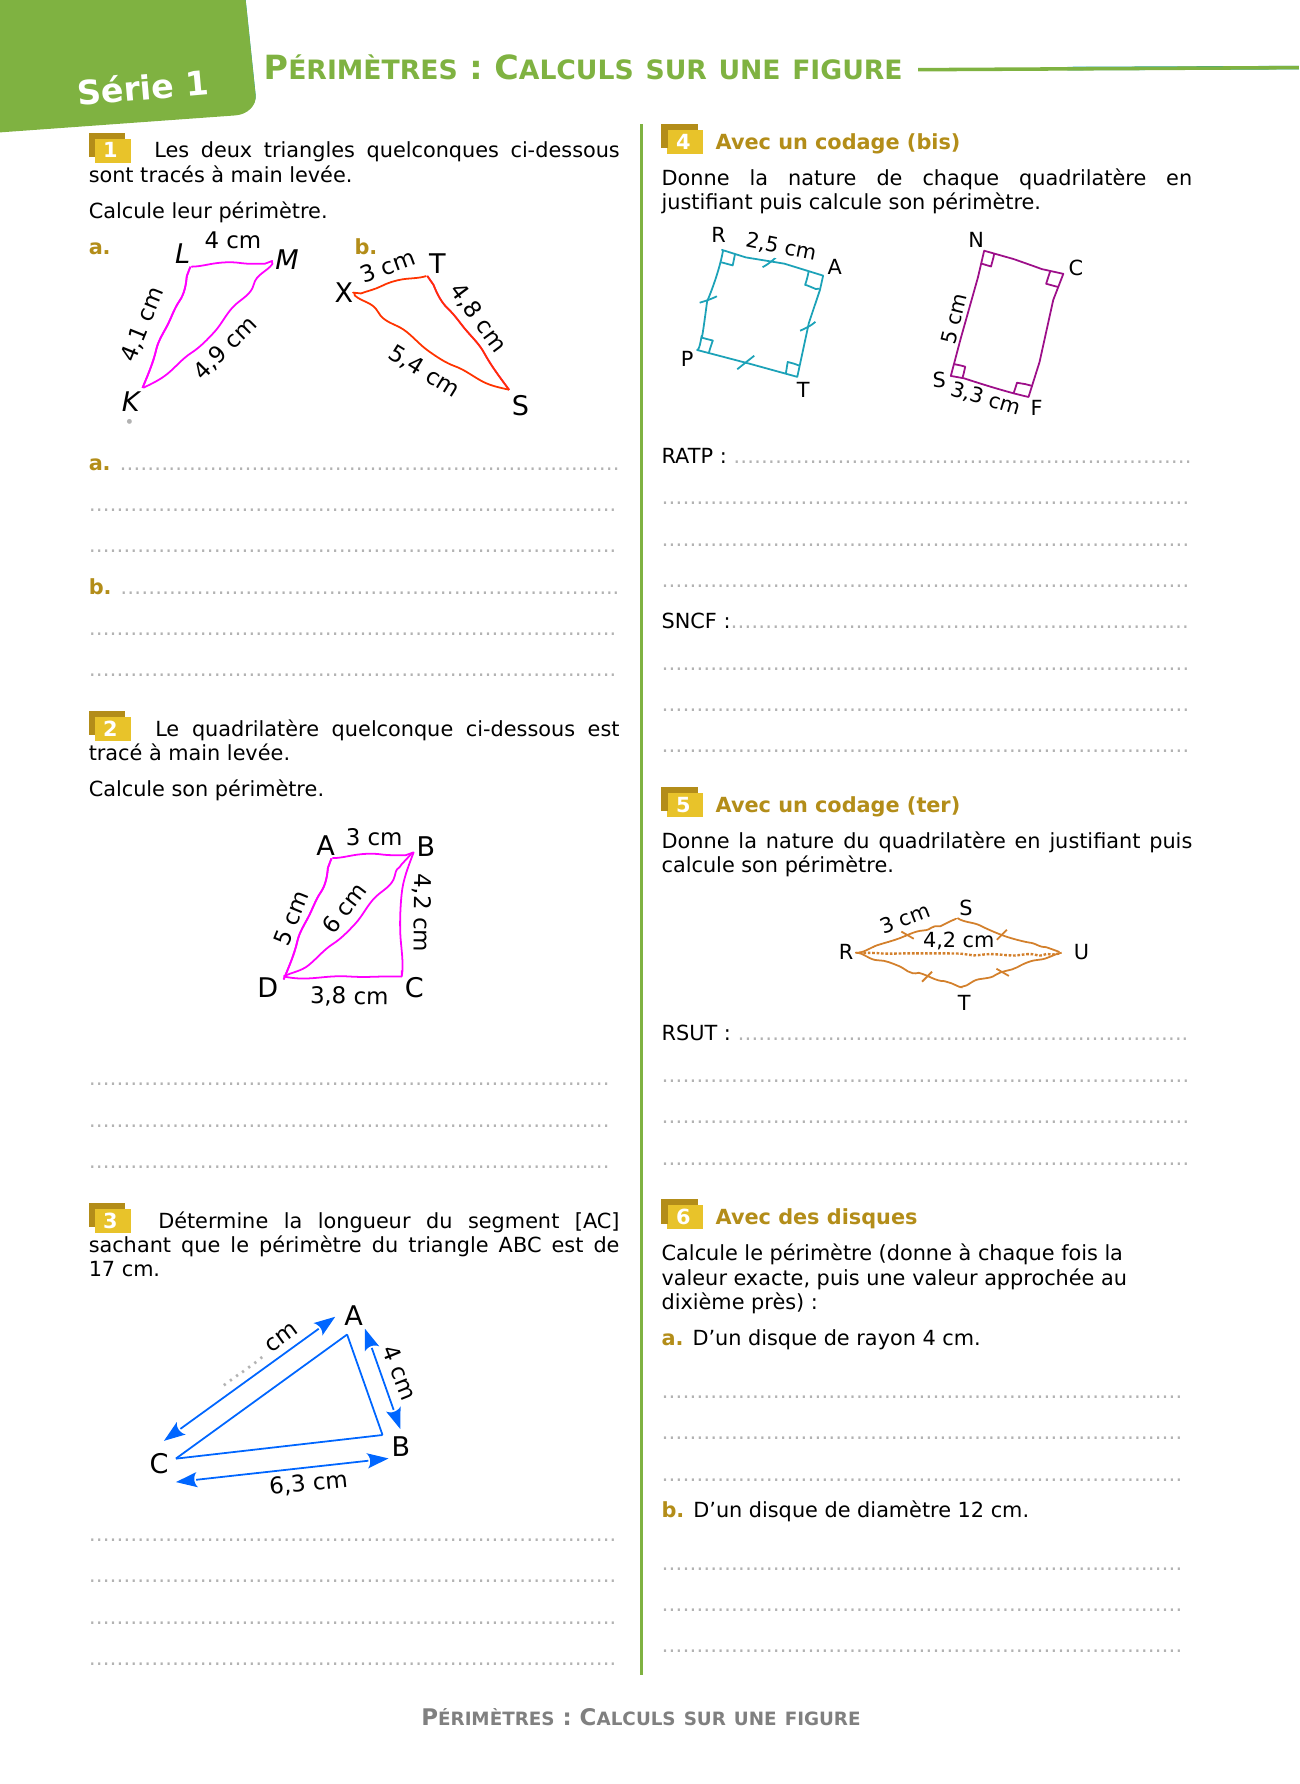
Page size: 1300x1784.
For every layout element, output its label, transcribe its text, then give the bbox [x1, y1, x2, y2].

list D’un disque de rayon 4 cm. [661, 1326, 1193, 1350]
text Calcule le périmètre (donne à chaque fois la valeur exacte, puis une valeur approchée au dixième près) : [661, 1241, 1193, 1314]
text …………………………………………………………………. [88, 516, 620, 558]
subtitle Détermine la longueur du segment [AC] sachant que le périmètre du triangle ABC est de 17 cm. [88, 1203, 620, 1282]
subtitle Le quadrilatère quelconque ci-dessous est tracé à main levée. [88, 711, 620, 766]
text …………………………………………………………………. [88, 1505, 620, 1546]
text …………………………………………………………………. [661, 633, 1193, 675]
text …………………………………………………………………. [661, 1046, 1193, 1087]
subtitle Avec des disques [698, 1199, 1193, 1229]
text Calcule leur périmètre. [88, 199, 620, 223]
text ………………………………………………………………… [88, 1049, 620, 1091]
text …………………………………………………………………. [88, 640, 620, 682]
text …………………………………………………………………. [661, 1087, 1193, 1128]
text ………………………………………………………………… [88, 1132, 620, 1173]
text …………………………………………………………………. [661, 509, 1193, 551]
text ………………………………………………………………… [661, 1575, 1193, 1616]
list D’un disque de diamètre 12 cm. [661, 1498, 1193, 1522]
text Donne la nature de chaque quadrilatère en justifiant puis calcule son périmètre. [661, 166, 1193, 214]
text RATP : ………………………………………………………… [661, 427, 1193, 468]
text …………………………………………………………………. [661, 551, 1193, 592]
text ………………………………………………………………… [661, 1362, 1193, 1403]
subtitle Avec un codage (bis) [698, 124, 1193, 154]
subtitle Avec un codage (ter) [698, 787, 1193, 817]
text …………………………………………………………………. [661, 675, 1193, 716]
text …………………………………………………………………. [661, 1128, 1193, 1170]
text RSUT : ……………………………………………………….. [661, 1004, 1193, 1046]
text …………………………………………………………………. [88, 475, 620, 516]
text Donne la nature du quadrilatère en justifiant puis calcule son périmètre. [661, 829, 1193, 878]
text …………………………………………………………………. [88, 599, 620, 640]
text ………………………………………………………………… [661, 1444, 1193, 1486]
text …………………………………………………………………. [661, 716, 1193, 758]
text …………………………………………………………………. [661, 468, 1193, 509]
text Calcule son périmètre. [88, 777, 620, 802]
text ………………………………………………………………… [661, 1403, 1193, 1444]
text ………………………………………………………………… [661, 1534, 1193, 1575]
text SNCF :………………………………………………………… [661, 592, 1193, 633]
list ……………………………………………………………… [88, 434, 620, 475]
text ………………………………………………………………… [661, 1616, 1193, 1658]
text …………………………………………………………………. [88, 1629, 620, 1670]
text ………………………………………………………………… [88, 1091, 620, 1132]
list ……………………………………………………………... [88, 558, 620, 599]
subtitle Les deux triangles quelconques ci-dessous sont tracés à main levée. [88, 124, 620, 187]
text …………………………………………………………………. [88, 1588, 620, 1629]
text …………………………………………………………………. [88, 1546, 620, 1588]
